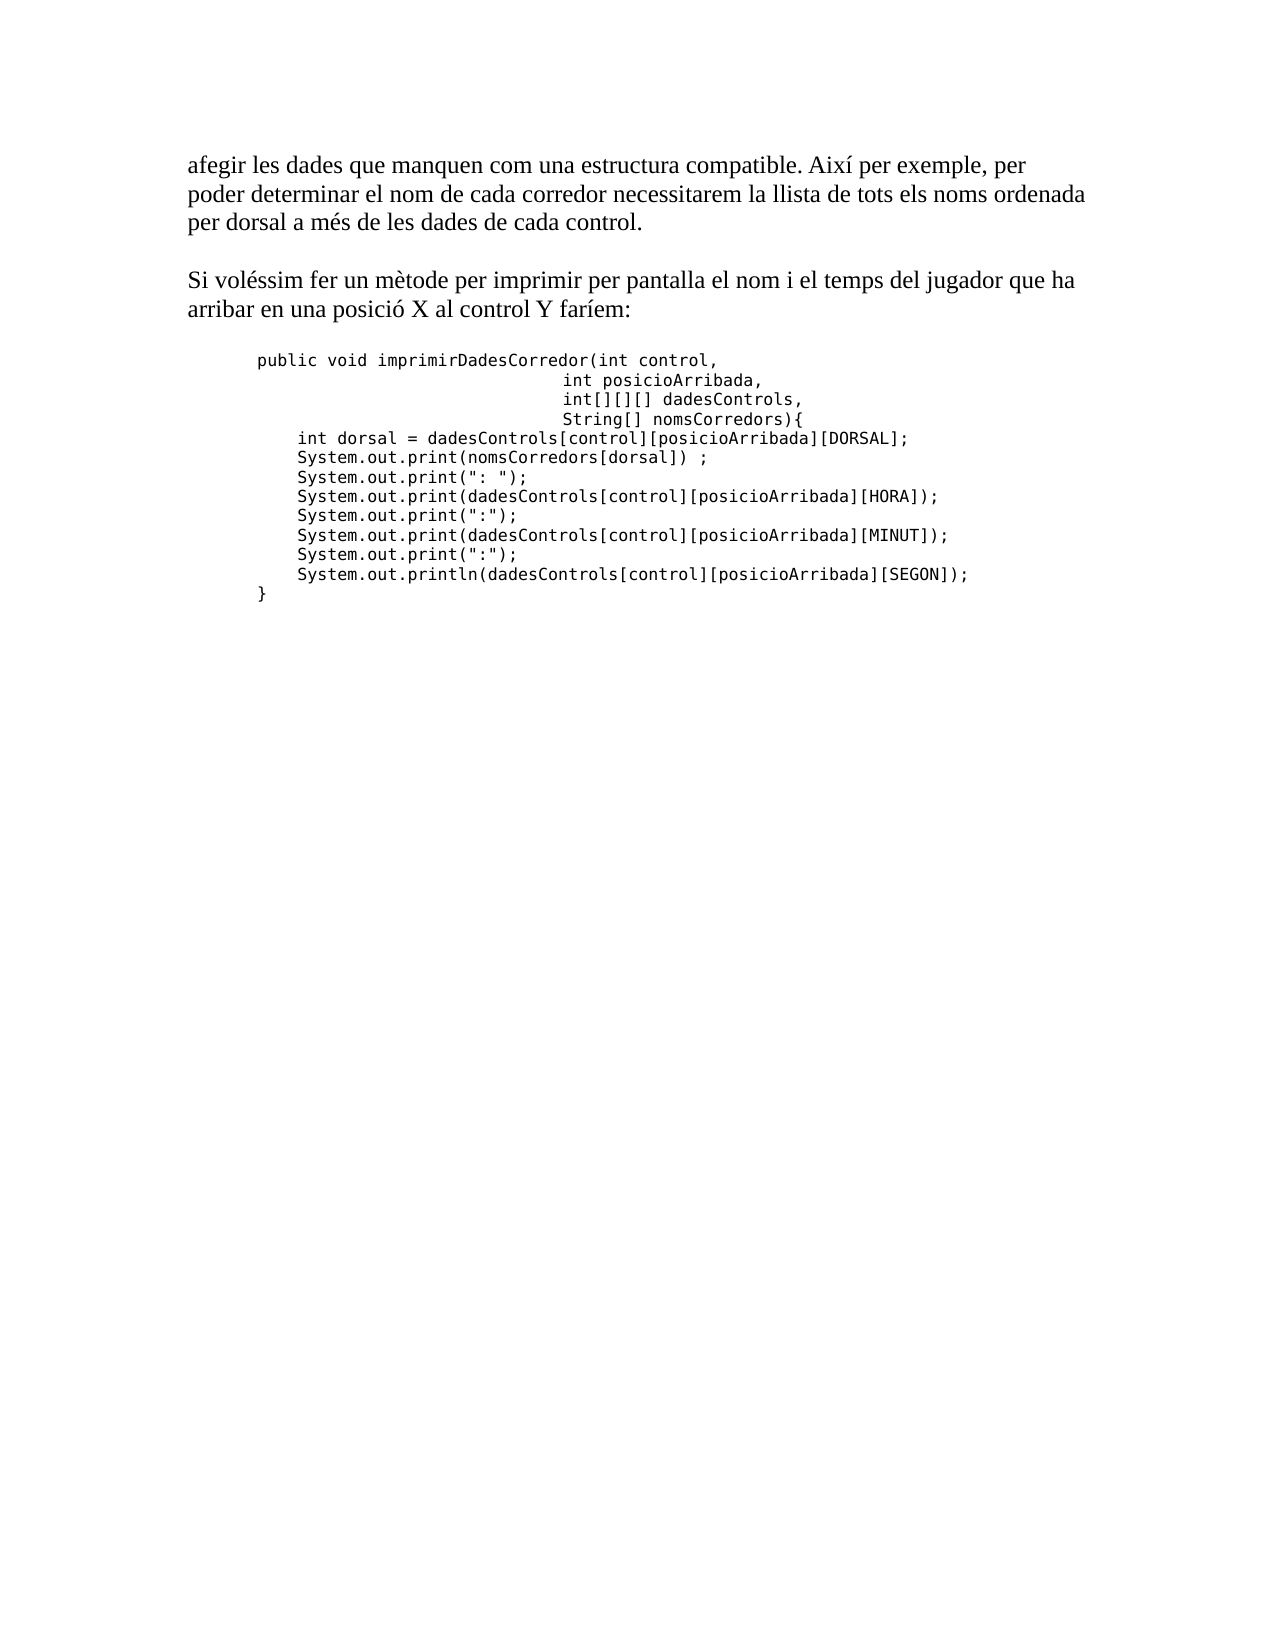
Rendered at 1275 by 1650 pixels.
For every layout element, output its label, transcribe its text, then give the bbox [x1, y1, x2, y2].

text String[] nomsCorredors){ [217, 409, 1087, 429]
text System.out.print(":"); [217, 545, 1087, 564]
text System.out.print(":"); [217, 506, 1087, 526]
text System.out.print(nomsCorredors[dorsal]) ; [217, 448, 1087, 467]
text public void imprimirDadesCorredor(int control, [217, 351, 1087, 371]
text Si voléssim fer un mètode per imprimir per pantalla el nom i el temps del jugador que ha arribar en una posició X al control Y faríem: [187, 265, 1087, 322]
text afegir les dades que manquen com una estructura compatible. Així per exemple, per poder determinar el nom de cada corredor necessitarem la llista de tots els noms ordenada per dorsal a més de les dades de cada control. [187, 150, 1087, 236]
text } [217, 584, 1087, 603]
text System.out.print(": "); [217, 467, 1087, 487]
text System.out.print(dadesControls[control][posicioArribada][MINUT]); [217, 526, 1087, 545]
text int dorsal = dadesControls[control][posicioArribada][DORSAL]; [217, 429, 1087, 448]
text int[][][] dadesControls, [217, 390, 1087, 409]
text int posicioArribada, [217, 371, 1087, 390]
text System.out.println(dadesControls[control][posicioArribada][SEGON]); [217, 564, 1087, 584]
text System.out.print(dadesControls[control][posicioArribada][HORA]); [217, 487, 1087, 506]
